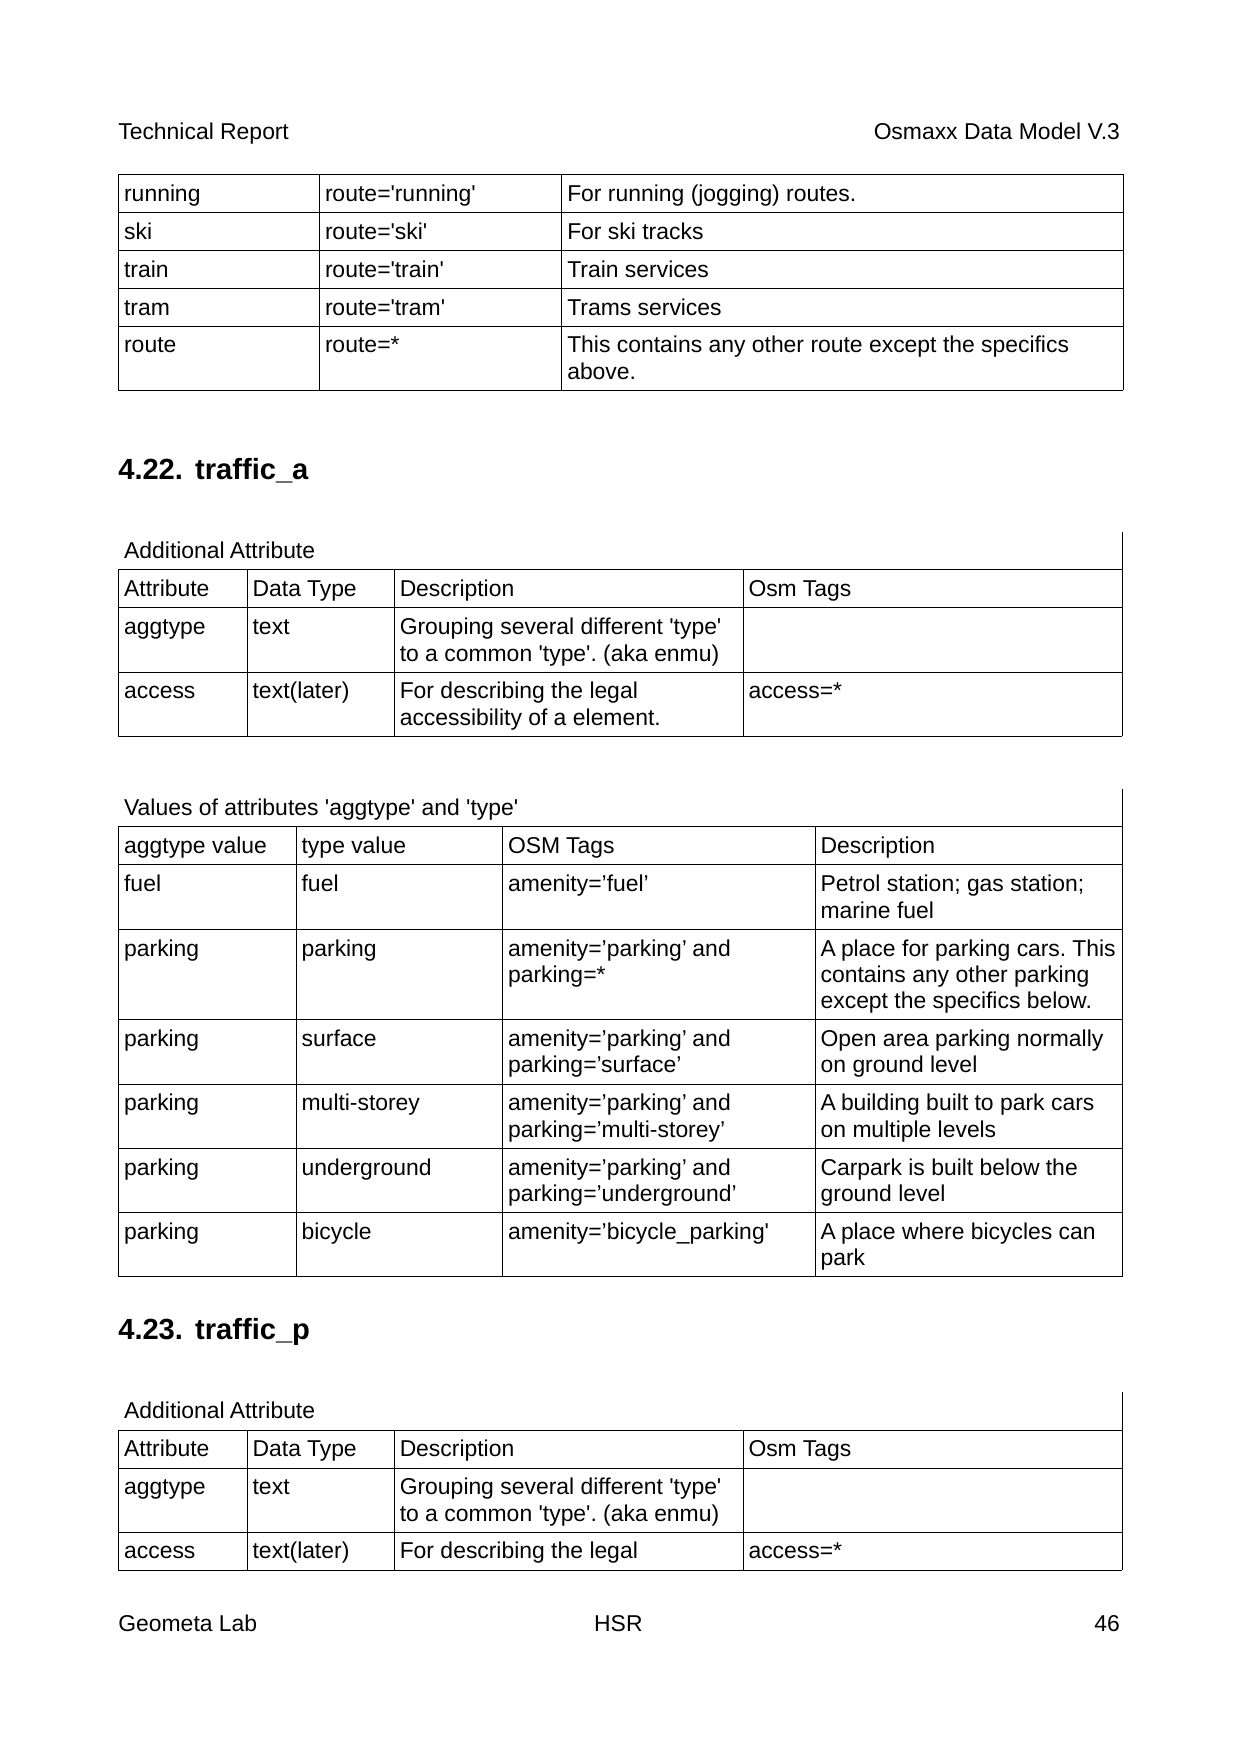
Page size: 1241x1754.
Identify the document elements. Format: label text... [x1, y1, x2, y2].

table_cell ski [119, 213, 319, 250]
table_cell amenity=’parking’ and parking=’underground’ [503, 1149, 815, 1212]
table_cell Grouping several different 'type' to a common 'type'. (aka enmu) [395, 1469, 743, 1532]
table_cell amenity=’parking’ and parking=’surface’ [503, 1020, 815, 1083]
table_cell parking [119, 1085, 296, 1148]
table_cell For describing the legal [395, 1533, 743, 1569]
table_cell bicycle [297, 1213, 502, 1276]
table_cell amenity=’parking’ and parking=* [503, 930, 815, 1019]
table_cell aggtype value [119, 827, 296, 864]
table_cell Description [395, 570, 743, 607]
table_cell route='ski' [320, 213, 561, 250]
table_cell Osm Tags [744, 570, 1122, 607]
table_cell A place for parking cars. This contains any other parking except the specifics below. [816, 930, 1122, 1019]
table_cell parking [297, 930, 502, 1019]
table_cell Osm Tags [744, 1431, 1122, 1467]
table_cell [744, 608, 1122, 672]
table_cell amenity=’fuel’ [503, 865, 815, 929]
table_cell underground [297, 1149, 502, 1212]
table_cell text(later) [248, 1533, 394, 1569]
table_cell multi-storey [297, 1085, 502, 1148]
table_cell fuel [119, 865, 296, 929]
table_cell access [119, 1533, 247, 1569]
table_cell parking [119, 1213, 296, 1276]
table_header Additional Attribute [118, 532, 1122, 569]
table_cell Description [395, 1431, 743, 1467]
table_cell Grouping several different 'type' to a common 'type'. (aka enmu) [395, 608, 743, 672]
table_cell train [119, 251, 319, 288]
table_cell surface [297, 1020, 502, 1083]
table_cell text(later) [248, 673, 394, 736]
table_header Additional Attribute [118, 1392, 1122, 1429]
table_cell A building built to park cars on multiple levels [816, 1085, 1122, 1148]
table_cell Attribute [119, 570, 247, 607]
table_cell access=* [744, 1533, 1122, 1569]
table_cell text [248, 608, 394, 672]
table_cell Attribute [119, 1431, 247, 1467]
subtitle traffic_a [118, 452, 1122, 485]
subtitle traffic_p [118, 1312, 1122, 1345]
table_cell route='train' [320, 251, 561, 288]
table_cell Data Type [248, 570, 394, 607]
table_cell A place where bicycles can park [816, 1213, 1122, 1276]
table_cell route [119, 327, 319, 390]
table_cell tram [119, 289, 319, 326]
table_cell amenity=’parking’ and parking=’multi-storey’ [503, 1085, 815, 1148]
table_cell aggtype [119, 1469, 247, 1532]
table_cell Carpark is built below the ground level [816, 1149, 1122, 1212]
table_cell access [119, 673, 247, 736]
table_cell Data Type [248, 1431, 394, 1467]
table_cell route='tram' [320, 289, 561, 326]
table_cell For running (jogging) routes. [562, 175, 1123, 212]
table_cell parking [119, 1020, 296, 1083]
table_cell amenity=’bicycle_parking' [503, 1213, 815, 1276]
table_cell This contains any other route except the specifics above. [562, 327, 1123, 390]
table_cell type value [297, 827, 502, 864]
table_cell access=* [744, 673, 1122, 736]
table_cell parking [119, 1149, 296, 1212]
table_cell Open area parking normally on ground level [816, 1020, 1122, 1083]
table_cell fuel [297, 865, 502, 929]
table_cell parking [119, 930, 296, 1019]
table_cell route='running' [320, 175, 561, 212]
table_cell [744, 1469, 1122, 1532]
table_cell For ski tracks [562, 213, 1123, 250]
table_cell Train services [562, 251, 1123, 288]
table_cell For describing the legal accessibility of a element. [395, 673, 743, 736]
table_cell OSM Tags [503, 827, 815, 864]
table_cell Trams services [562, 289, 1123, 326]
table_cell Petrol station; gas station; marine fuel [816, 865, 1122, 929]
table_header Values of attributes 'aggtype' and 'type' [118, 789, 1122, 826]
table_cell route=* [320, 327, 561, 390]
table_cell Description [816, 827, 1122, 864]
table_cell running [119, 175, 319, 212]
table_cell aggtype [119, 608, 247, 672]
table_cell text [248, 1469, 394, 1532]
